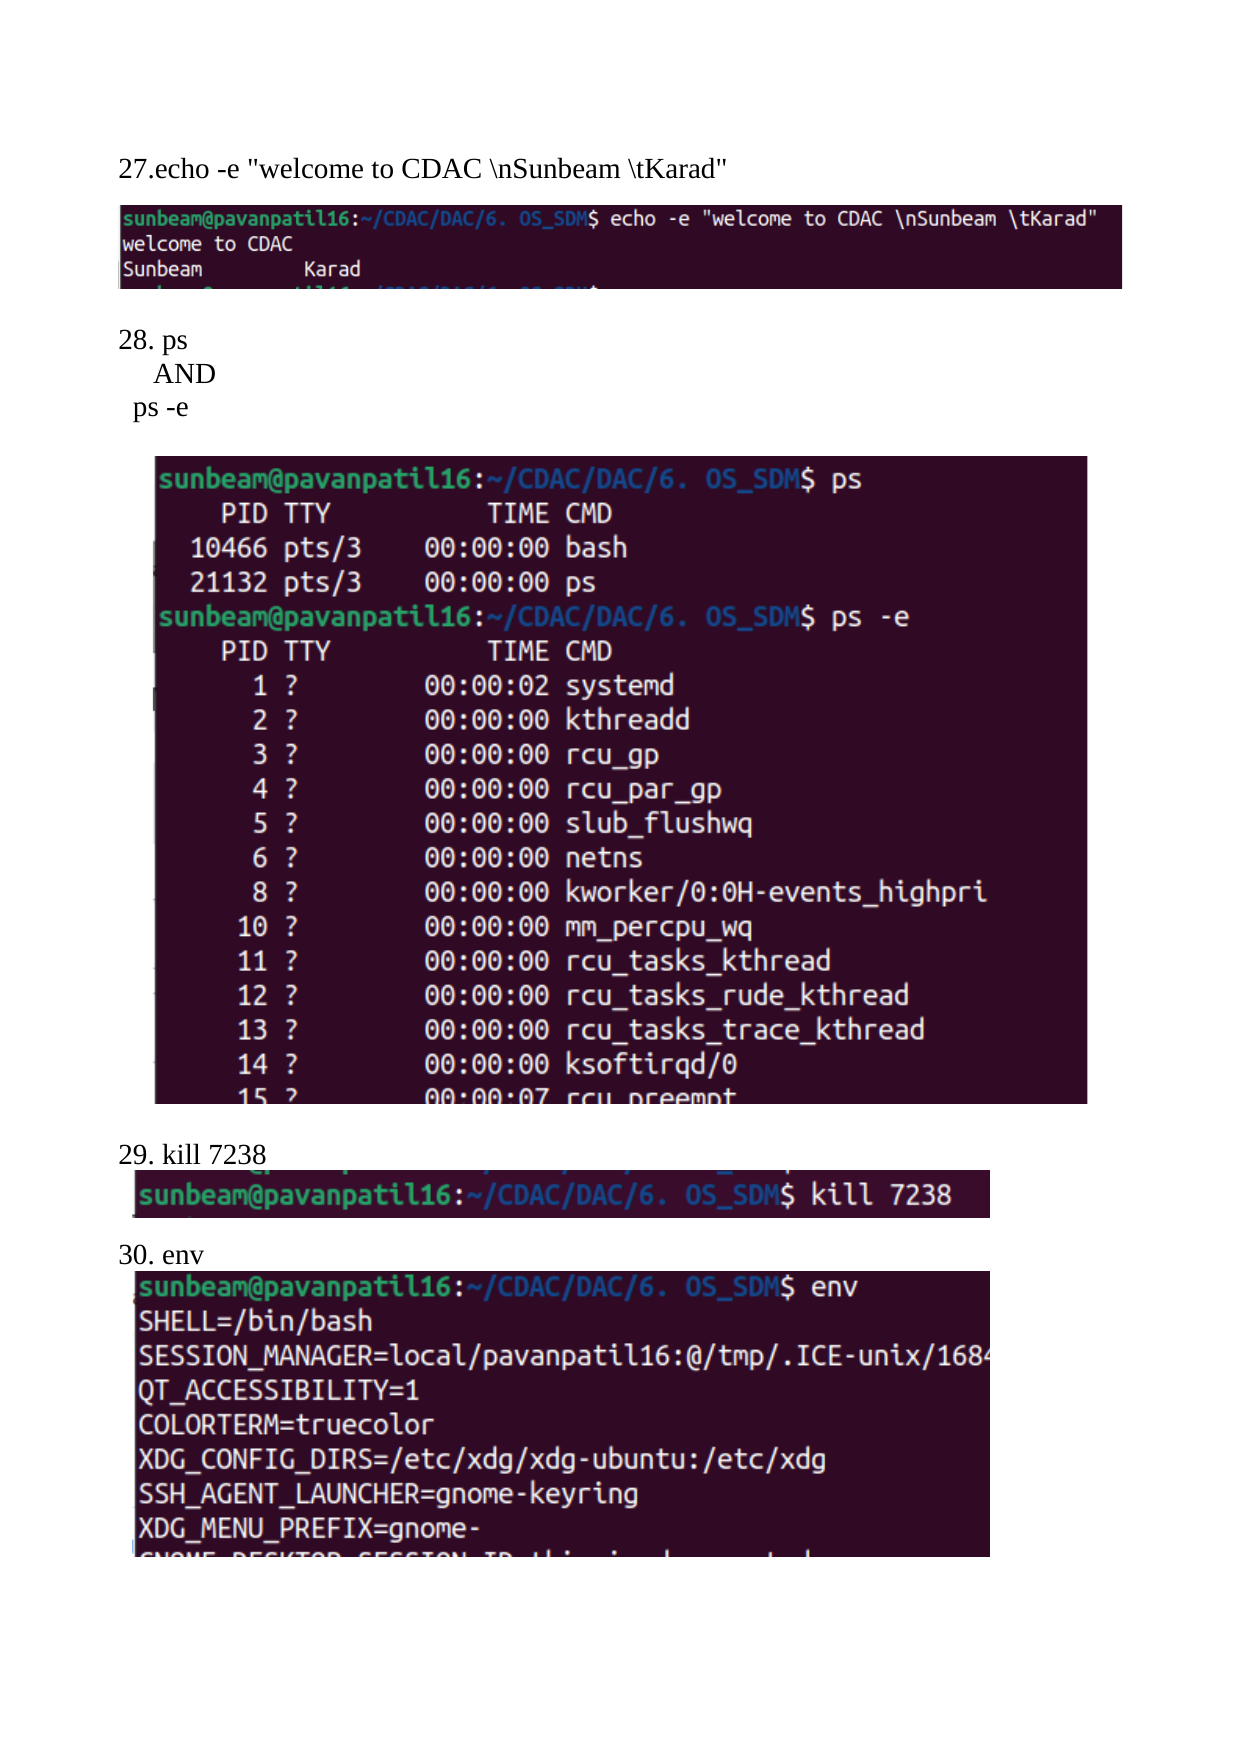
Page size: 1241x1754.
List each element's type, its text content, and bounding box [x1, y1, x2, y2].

picture [152, 456, 1088, 1104]
picture [132, 1271, 990, 1557]
text 30. env [118, 1237, 1122, 1271]
text 28. ps [118, 322, 1122, 356]
text 27.echo -e "welcome to CDAC \nSunbeam \tKarad" [118, 152, 1122, 185]
picture [132, 1170, 990, 1218]
text AND [118, 356, 1122, 389]
picture [118, 205, 1123, 289]
text 29. kill 7238 [118, 1137, 1122, 1170]
text ps -e [118, 389, 1122, 423]
